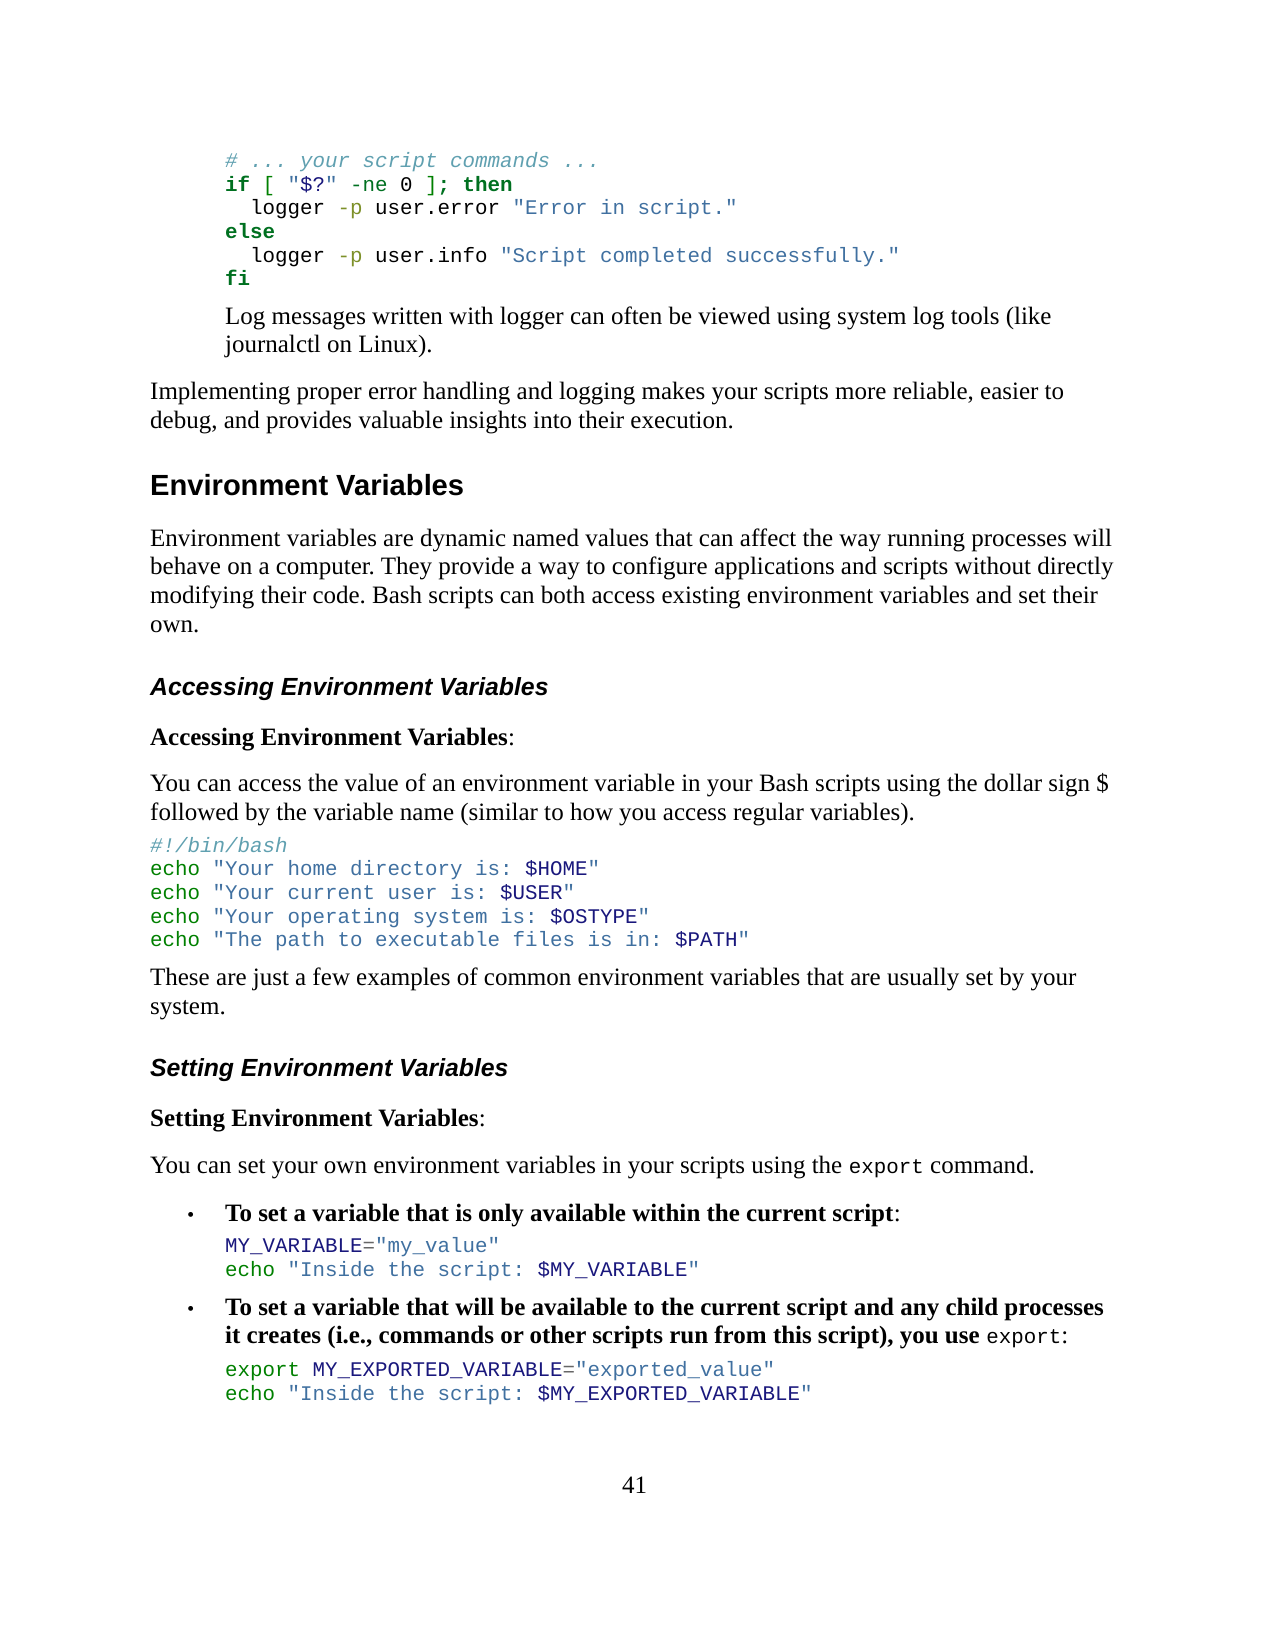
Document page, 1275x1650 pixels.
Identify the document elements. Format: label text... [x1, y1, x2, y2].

text You can set your own environment variables in your scripts using the export command. [150, 1150, 1125, 1180]
subtitle Setting Environment Variables [150, 1053, 1125, 1082]
list # ... your script commands ... [187, 150, 1125, 174]
text echo "Your operating system is: $OSTYPE" [150, 906, 1125, 929]
list MY_VARIABLE="my_value" [187, 1235, 1125, 1259]
list To set a variable that is only available within the current script: [187, 1198, 1125, 1226]
list Log messages written with logger can often be viewed using system log tools (like journalctl on Linux). [187, 301, 1125, 358]
text #!/bin/bash [150, 835, 1125, 858]
text Implementing proper error handling and logging makes your scripts more reliable, easier to debug, and provides valuable insights into their execution. [150, 376, 1125, 434]
list echo "Inside the script: $MY_VARIABLE" [187, 1259, 1125, 1283]
list if [ "$?" -ne 0 ]; then [187, 174, 1125, 197]
text Setting Environment Variables: [150, 1103, 1125, 1132]
list else [187, 221, 1125, 244]
list echo "Inside the script: $MY_EXPORTED_VARIABLE" [187, 1382, 1125, 1406]
subtitle Accessing Environment Variables [150, 672, 1125, 700]
text You can access the value of an environment variable in your Bash scripts using the dollar sign $ followed by the variable name (similar to how you access regular variables). [150, 768, 1125, 826]
text Environment variables are dynamic named values that can affect the way running processes will behave on a computer. They provide a way to configure applications and scripts without directly modifying their code. Bash scripts can both access existing environment variables and set their own. [150, 523, 1125, 638]
text Accessing Environment Variables: [150, 722, 1125, 750]
text echo "Your home directory is: $HOME" [150, 858, 1125, 882]
list export MY_EXPORTED_VARIABLE="exported_value" [187, 1359, 1125, 1382]
list logger -p user.info "Script completed successfully." [187, 244, 1125, 268]
text These are just a few examples of common environment variables that are usually set by your system. [150, 962, 1125, 1019]
list To set a variable that will be available to the current script and any child processes it creates (i.e., commands or other scripts run from this script), you use export: [187, 1292, 1125, 1350]
text echo "Your current user is: $USER" [150, 882, 1125, 906]
text echo "The path to executable files is in: $PATH" [150, 929, 1125, 953]
list fi [187, 268, 1125, 292]
subtitle Environment Variables [150, 468, 1125, 501]
list logger -p user.error "Error in script." [187, 197, 1125, 221]
